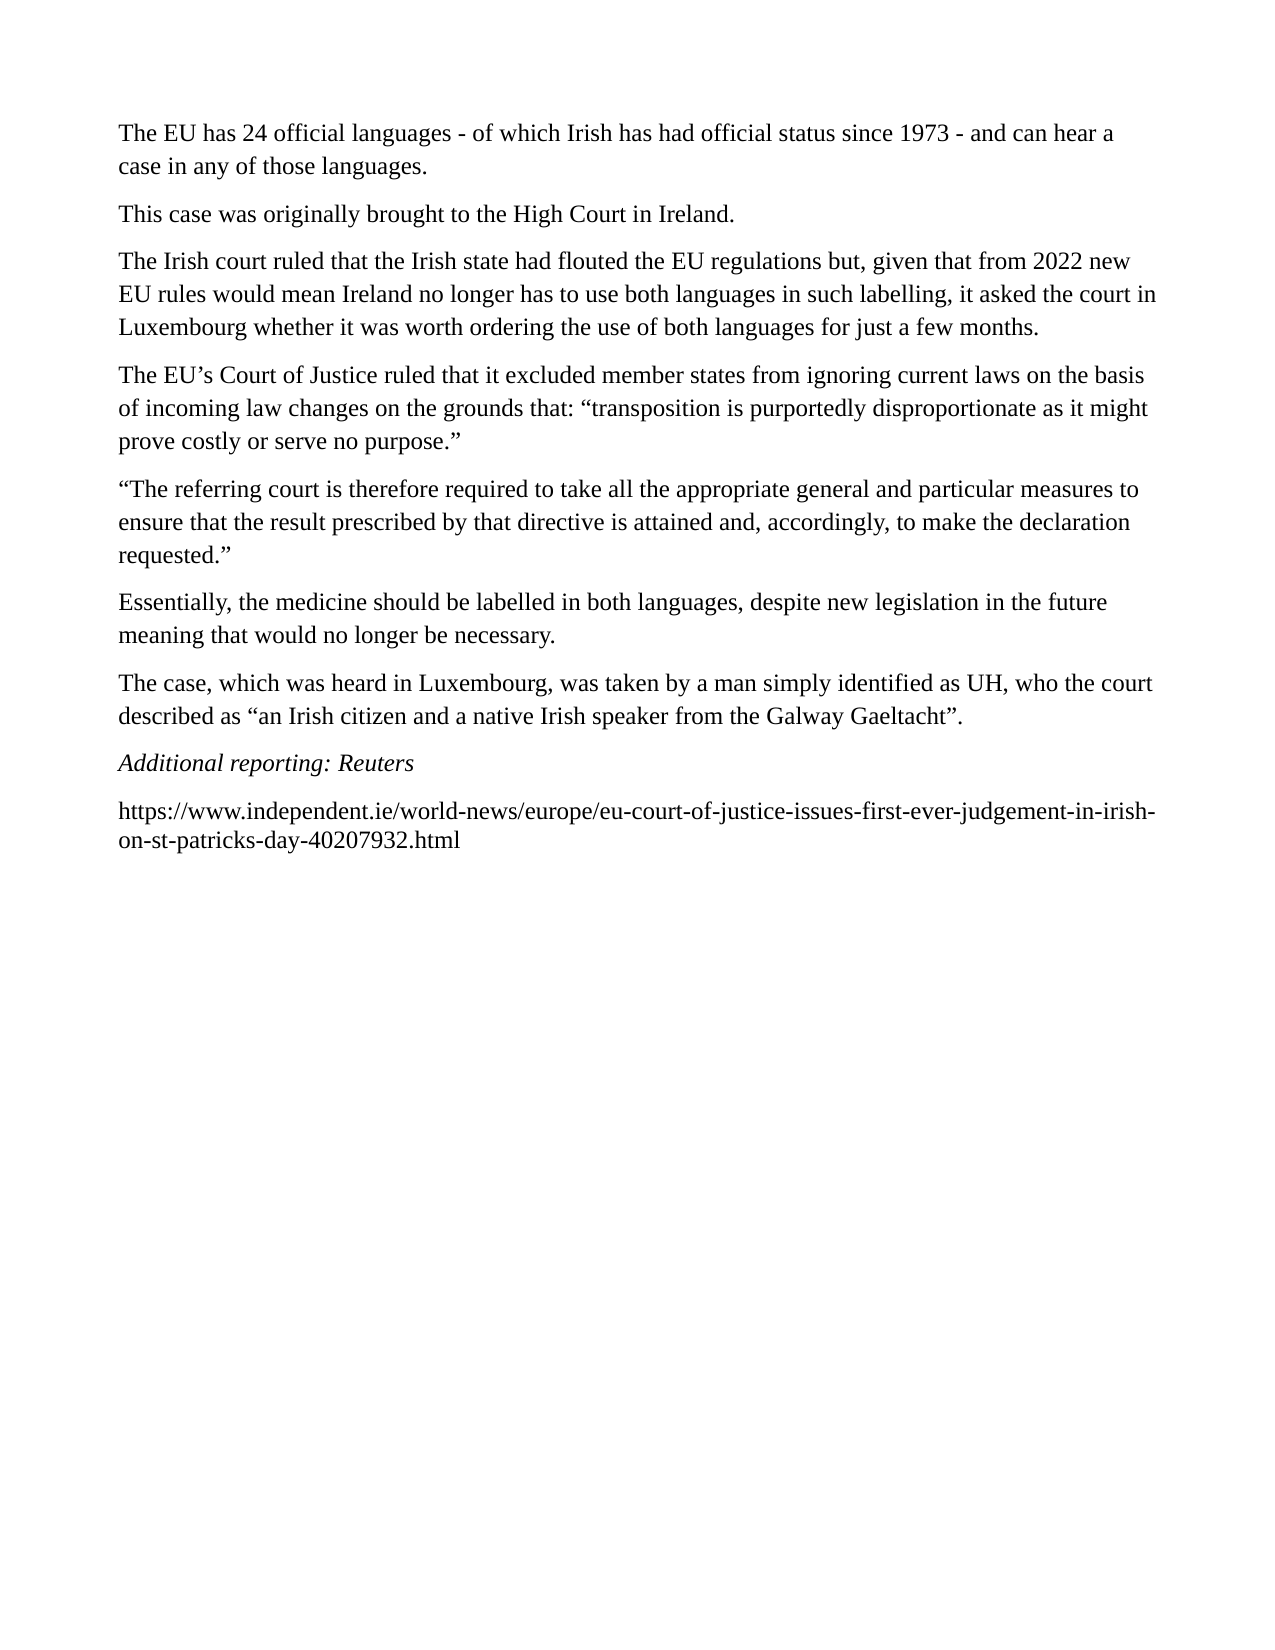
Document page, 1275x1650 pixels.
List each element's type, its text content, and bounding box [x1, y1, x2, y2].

text https://www.independent.ie/world-news/europe/eu-court-of-justice-issues-first-ever-judgement-in-irish-on-st-patricks-day-40207932.html [118, 796, 1157, 854]
text The Irish court ruled that the Irish state had flouted the EU regulations but, given that from 2022 new EU rules would mean Ireland no longer has to use both languages in such labelling, it asked the court in Luxembourg whether it was worth ordering the use of both languages for just a few months. [118, 246, 1157, 341]
text Additional reporting: Reuters [118, 748, 1157, 777]
text This case was originally brought to the High Court in Ireland. [118, 199, 1157, 227]
text Essentially, the medicine should be labelled in both languages, despite new legislation in the future meaning that would no longer be necessary. [118, 587, 1157, 649]
text “The referring court is therefore required to take all the appropriate general and particular measures to ensure that the result prescribed by that directive is attained and, accordingly, to make the declaration requested.” [118, 474, 1157, 568]
text The EU has 24 official languages - of which Irish has had official status since 1973 - and can hear a case in any of those languages. [118, 118, 1157, 180]
text The case, which was heard in Luxembourg, was taken by a man simply identified as UH, who the court described as “an Irish citizen and a native Irish speaker from the Galway Gaeltacht”. [118, 668, 1157, 730]
text The EU’s Court of Justice ruled that it excluded member states from ignoring current laws on the basis of incoming law changes on the grounds that: “transposition is purportedly disproportionate as it might prove costly or serve no purpose.” [118, 360, 1157, 455]
